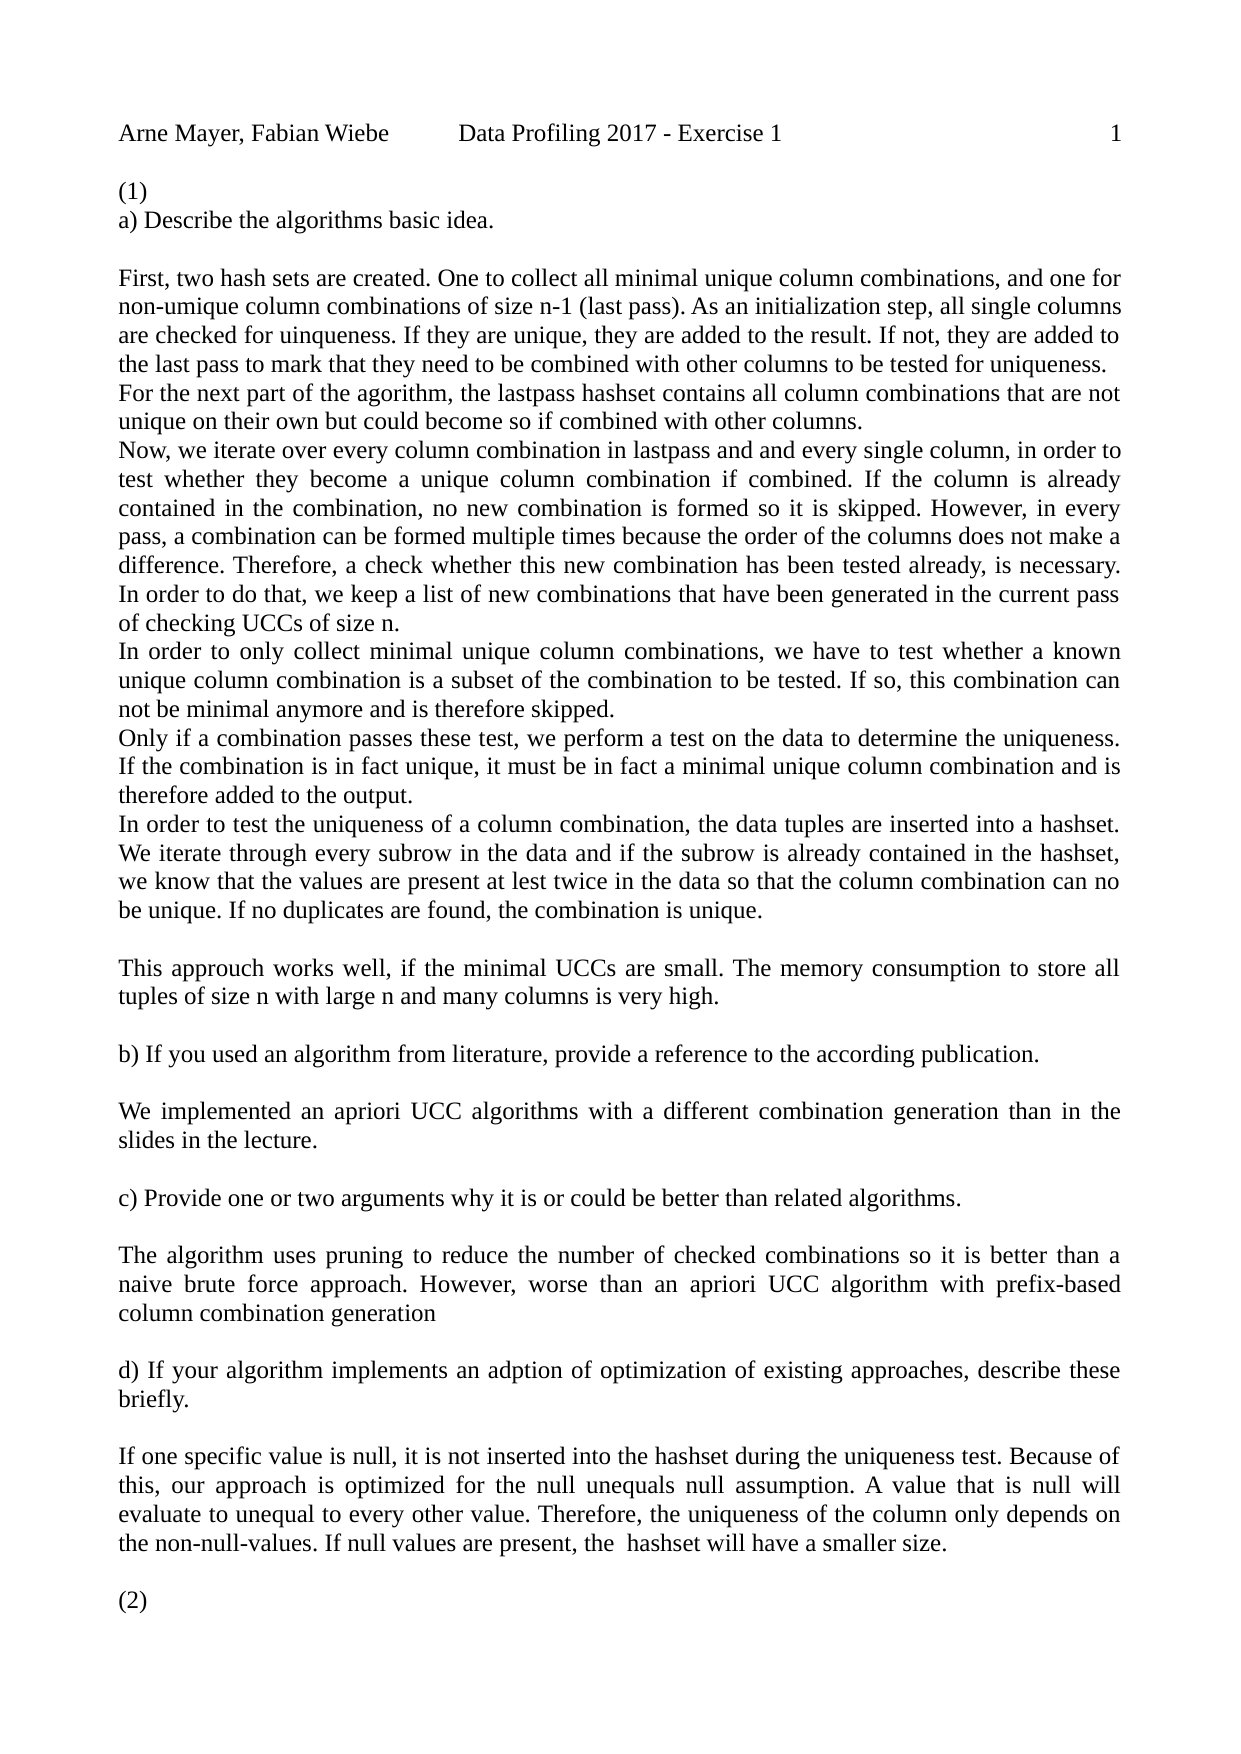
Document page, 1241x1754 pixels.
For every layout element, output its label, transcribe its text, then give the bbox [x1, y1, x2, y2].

text Now, we iterate over every column combination in lastpass and and every single column, in order to test whether they become a unique column combination if combined. If the column is already contained in the combination, no new combination is formed so it is skipped. However, in every pass, a combination can be formed multiple times because the order of the columns does not make a difference. Therefore, a check whether this new combination has been tested already, is necessary. In order to do that, we keep a list of new combinations that have been generated in the current pass of checking UCCs of size n. [118, 435, 1122, 636]
text This approuch works well, if the minimal UCCs are small. The memory consumption to store all tuples of size n with large n and many columns is very high. [118, 953, 1122, 1010]
text In order to test the uniqueness of a column combination, the data tuples are inserted into a hashset. We iterate through every subrow in the data and if the subrow is already contained in the hashset, we know that the values are present at lest twice in the data so that the column combination can no be unique. If no duplicates are found, the combination is unique. [118, 809, 1122, 924]
text (2) [118, 1585, 1122, 1614]
text b) If you used an algorithm from literature, provide a reference to the according publication. [118, 1039, 1122, 1068]
text (1) [118, 176, 1122, 205]
text For the next part of the agorithm, the lastpass hashset contains all column combinations that are not unique on their own but could become so if combined with other columns. [118, 378, 1122, 435]
text The algorithm uses pruning to reduce the number of checked combinations so it is better than a naive brute force approach. However, worse than an apriori UCC algorithm with prefix-based column combination generation [118, 1240, 1122, 1326]
text c) Provide one or two arguments why it is or could be better than related algorithms. [118, 1183, 1122, 1211]
text First, two hash sets are created. One to collect all minimal unique column combinations, and one for non-umique column combinations of size n-1 (last pass). As an initialization step, all single columns are checked for uinqueness. If they are unique, they are added to the result. If not, they are added to the last pass to mark that they need to be combined with other columns to be tested for uniqueness. [118, 263, 1122, 378]
text In order to only collect minimal unique column combinations, we have to test whether a known unique column combination is a subset of the combination to be tested. If so, this combination can not be minimal anymore and is therefore skipped. [118, 636, 1122, 723]
text We implemented an apriori UCC algorithms with a different combination generation than in the slides in the lecture. [118, 1096, 1122, 1154]
text If one specific value is null, it is not inserted into the hashset during the uniqueness test. Because of this, our approach is optimized for the null unequals null assumption. A value that is null will evaluate to unequal to every other value. Therefore, the uniqueness of the column only depends on the non-null-values. If null values are present, the hashset will have a smaller size. [118, 1441, 1122, 1556]
text d) If your algorithm implements an adption of optimization of existing approaches, describe these briefly. [118, 1355, 1122, 1413]
text Only if a combination passes these test, we perform a test on the data to determine the uniqueness. If the combination is in fact unique, it must be in fact a minimal unique column combination and is therefore added to the output. [118, 723, 1122, 809]
text a) Describe the algorithms basic idea. [118, 205, 1122, 234]
